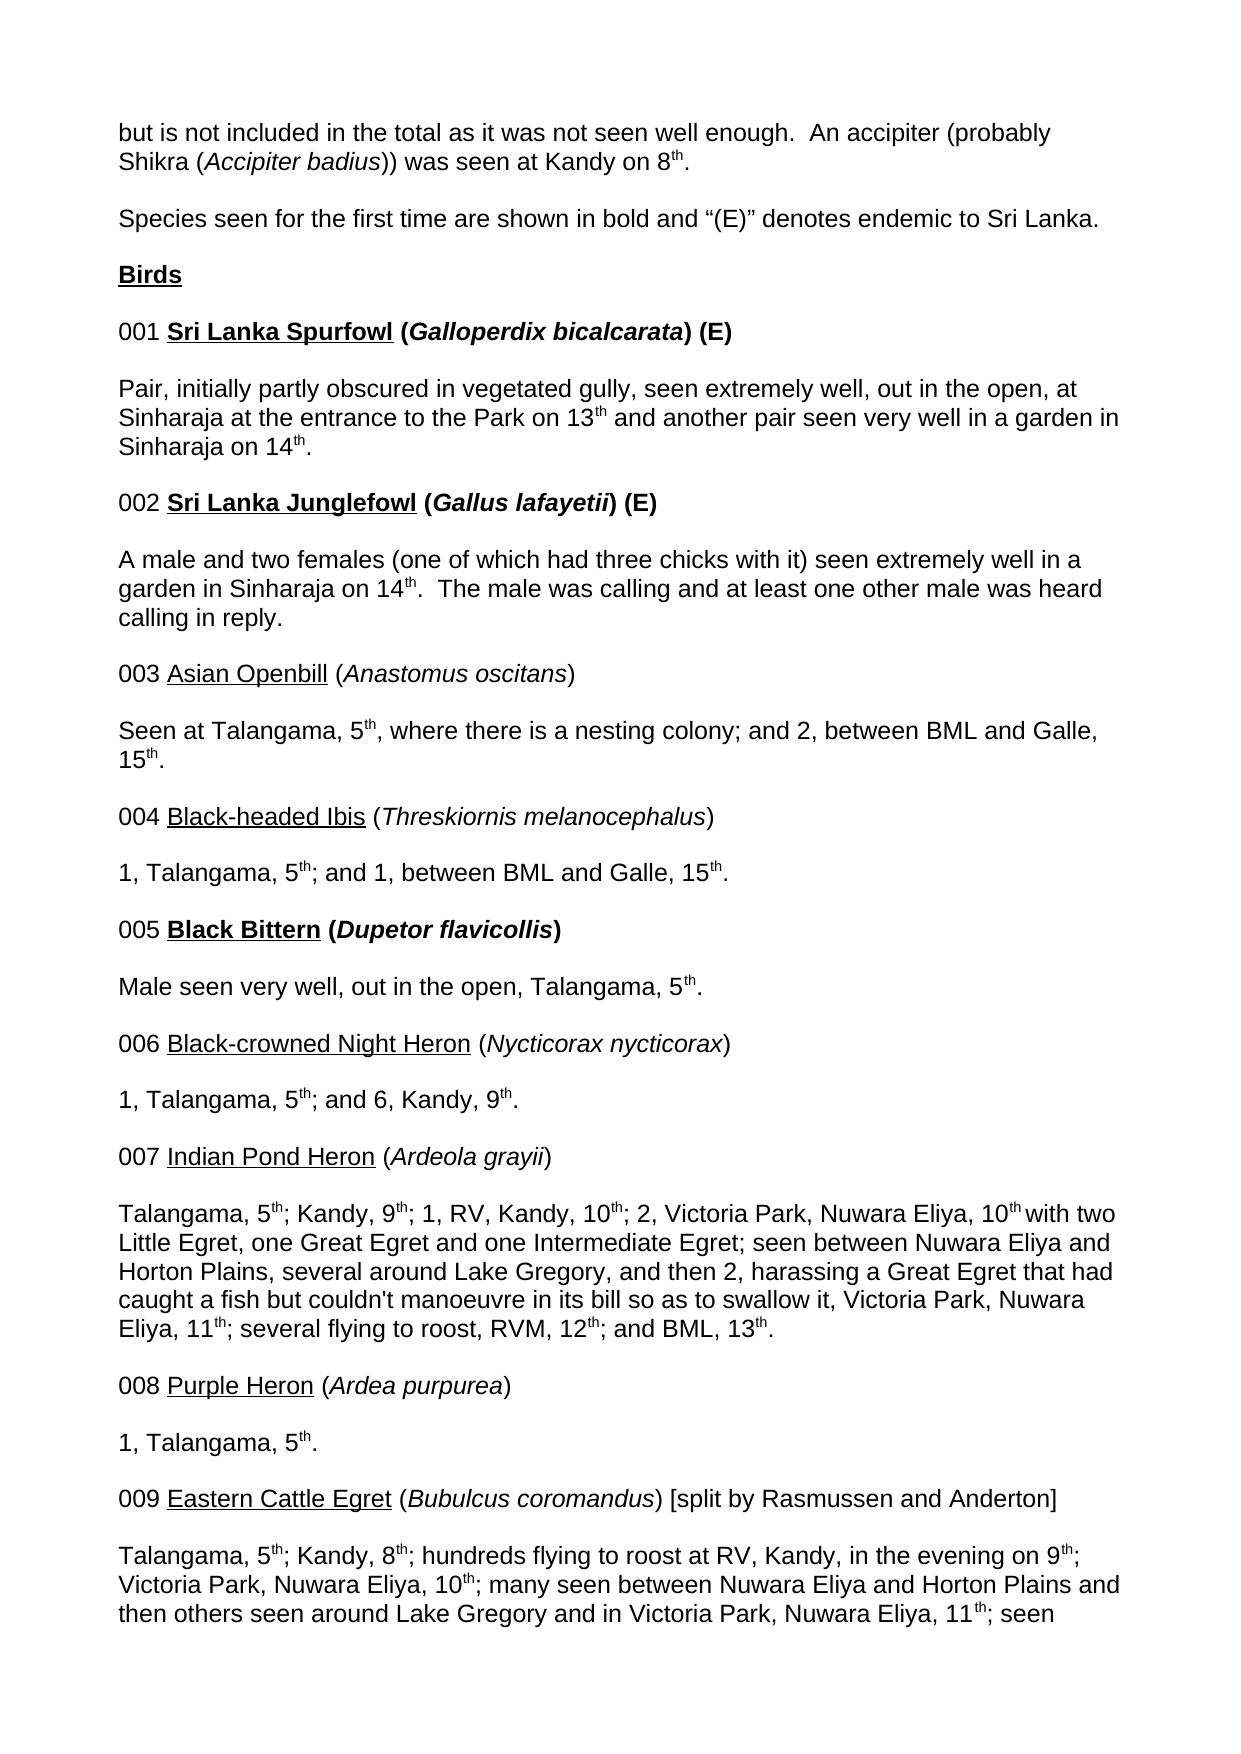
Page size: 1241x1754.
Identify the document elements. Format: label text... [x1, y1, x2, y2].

text 008 Purple Heron (Ardea purpurea) [118, 1371, 1122, 1399]
text Talangama, 5th; Kandy, 8th; hundreds flying to roost at RV, Kandy, in the evening on 9th; Victoria Park, Nuwara Eliya, 10th; many seen between Nuwara Eliya and Horton Plains and then others seen around Lake Gregory and in Victoria Park, Nuwara Eliya, 11th; seen [118, 1541, 1122, 1627]
text 1, Talangama, 5th. [118, 1427, 1122, 1456]
text Male seen very well, out in the open, Talangama, 5th. [118, 972, 1122, 1001]
text Birds [118, 260, 1122, 289]
text 001 Sri Lanka Spurfowl (Galloperdix bicalcarata) (E) [118, 317, 1122, 346]
text 005 Black Bittern (Dupetor flavicollis) [118, 915, 1122, 944]
text 002 Sri Lanka Junglefowl (Gallus lafayetii) (E) [118, 488, 1122, 517]
text 004 Black-headed Ibis (Threskiornis melanocephalus) [118, 802, 1122, 830]
text 006 Black-crowned Night Heron (Nycticorax nycticorax) [118, 1029, 1122, 1057]
text but is not included in the total as it was not seen well enough. An accipiter (probably Shikra (Accipiter badius)) was seen at Kandy on 8th. [118, 118, 1122, 176]
text Pair, initially partly obscured in vegetated gully, seen extremely well, out in the open, at Sinharaja at the entrance to the Park on 13th and another pair seen very well in a garden in Sinharaja on 14th. [118, 374, 1122, 460]
text Species seen for the first time are shown in bold and “(E)” denotes endemic to Sri Lanka. [118, 204, 1122, 232]
text A male and two females (one of which had three chicks with it) seen extremely well in a garden in Sinharaja on 14th. The male was calling and at least one other male was heard calling in reply. [118, 545, 1122, 631]
text 009 Eastern Cattle Egret (Bubulcus coromandus) [split by Rasmussen and Anderton] [118, 1484, 1122, 1513]
text 1, Talangama, 5th; and 6, Kandy, 9th. [118, 1085, 1122, 1114]
text Talangama, 5th; Kandy, 9th; 1, RV, Kandy, 10th; 2, Victoria Park, Nuwara Eliya, 10th with two Little Egret, one Great Egret and one Intermediate Egret; seen between Nuwara Eliya and Horton Plains, several around Lake Gregory, and then 2, harassing a Great Egret that had caught a fish but couldn't manoeuvre in its bill so as to swallow it, Victoria Park, Nuwara Eliya, 11th; several flying to roost, RVM, 12th; and BML, 13th. [118, 1199, 1122, 1343]
text 007 Indian Pond Heron (Ardeola grayii) [118, 1142, 1122, 1171]
text 1, Talangama, 5th; and 1, between BML and Galle, 15th. [118, 858, 1122, 887]
text 003 Asian Openbill (Anastomus oscitans) [118, 659, 1122, 688]
text Seen at Talangama, 5th, where there is a nesting colony; and 2, between BML and Galle, 15th. [118, 716, 1122, 773]
